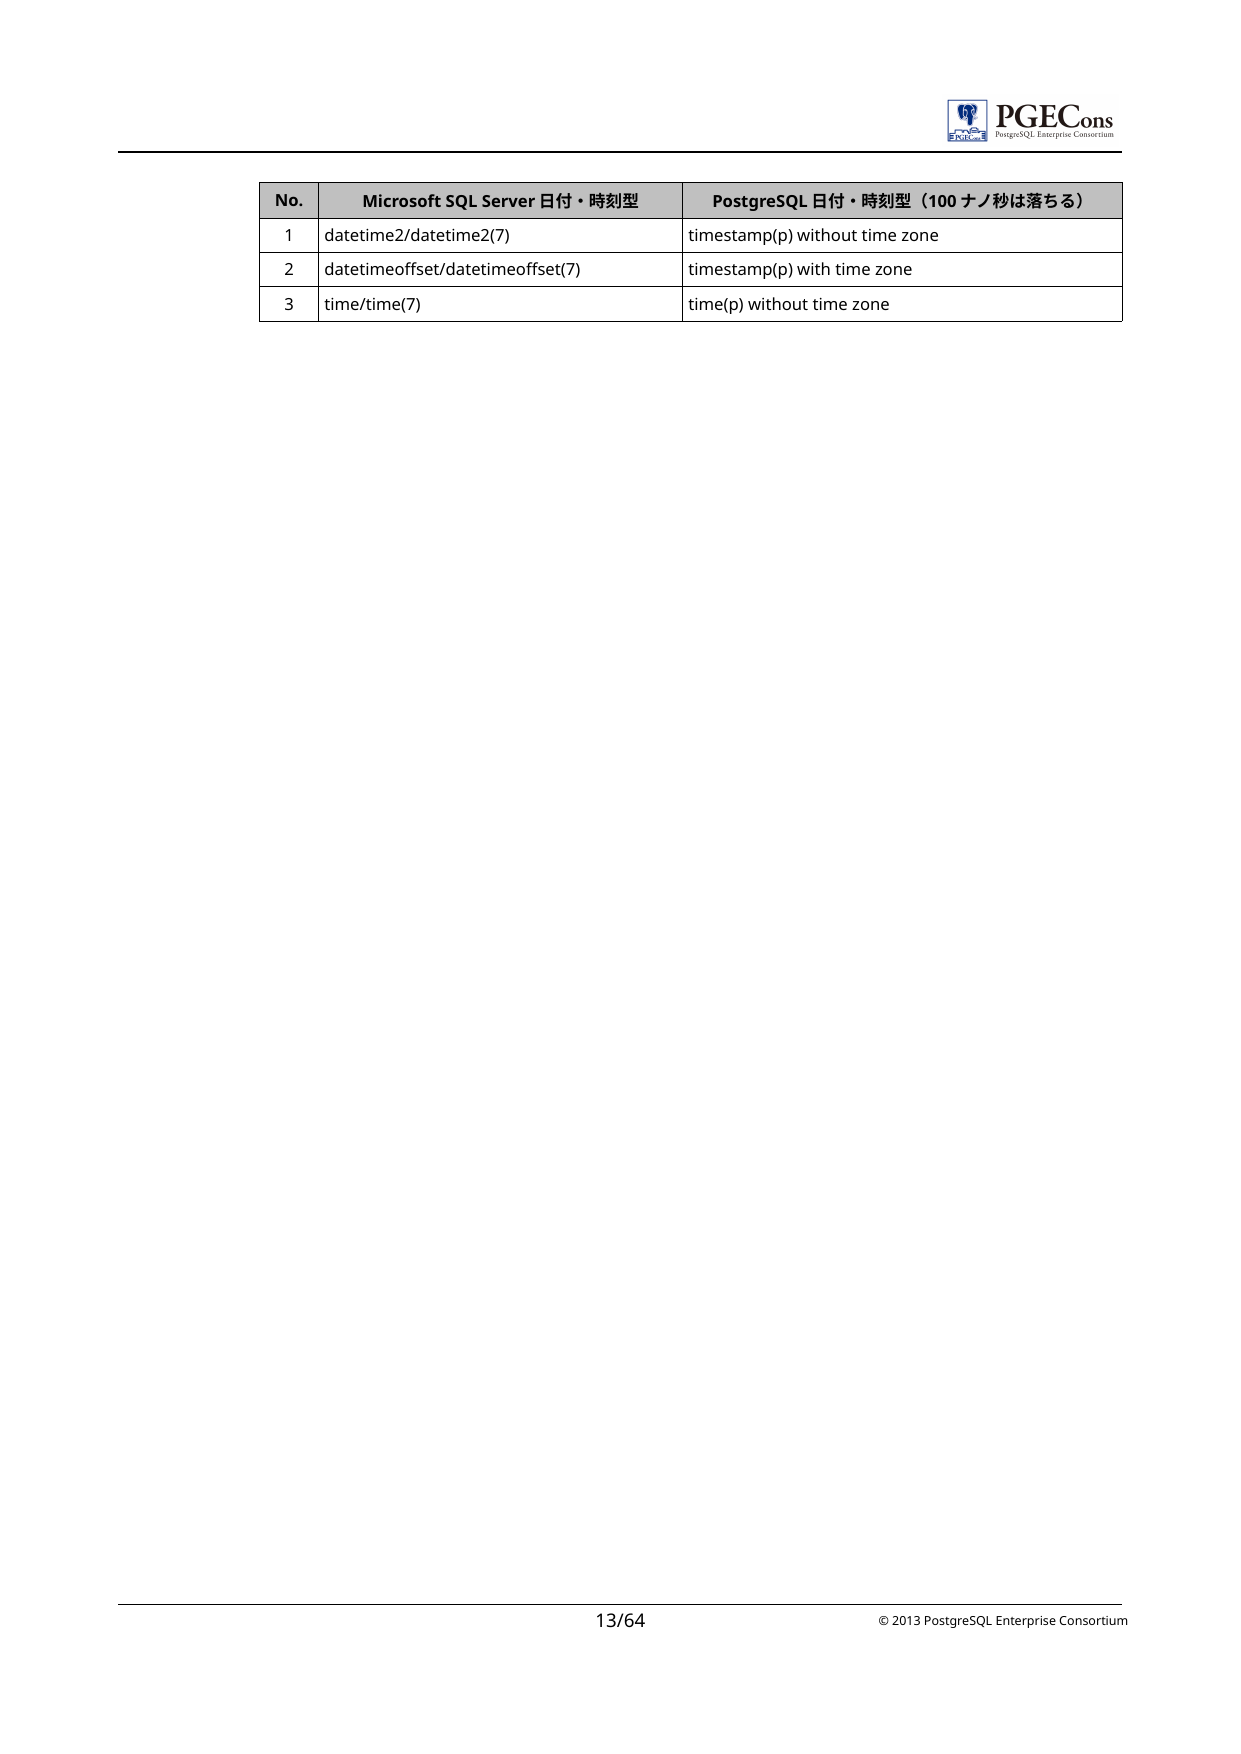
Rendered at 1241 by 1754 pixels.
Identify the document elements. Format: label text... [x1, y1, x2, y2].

table_header Microsoft SQL Server日付・時刻型 [319, 183, 682, 218]
table_cell timestamp(p) without time zone [683, 219, 1122, 252]
table_cell time/time(7) [319, 287, 682, 321]
table_cell 1 [260, 219, 318, 252]
table_header No. [260, 183, 318, 218]
table_cell timestamp(p) with time zone [683, 253, 1122, 286]
table_cell datetime2/datetime2(7) [319, 219, 682, 252]
table_cell time(p) without time zone [683, 287, 1122, 321]
table_header PostgreSQL日付・時刻型（100ナノ秒は落ちる） [683, 183, 1122, 218]
table_cell 3 [260, 287, 318, 321]
table_cell datetimeoffset/datetimeoffset(7) [319, 253, 682, 286]
picture [941, 94, 1119, 147]
table_cell 2 [260, 253, 318, 286]
